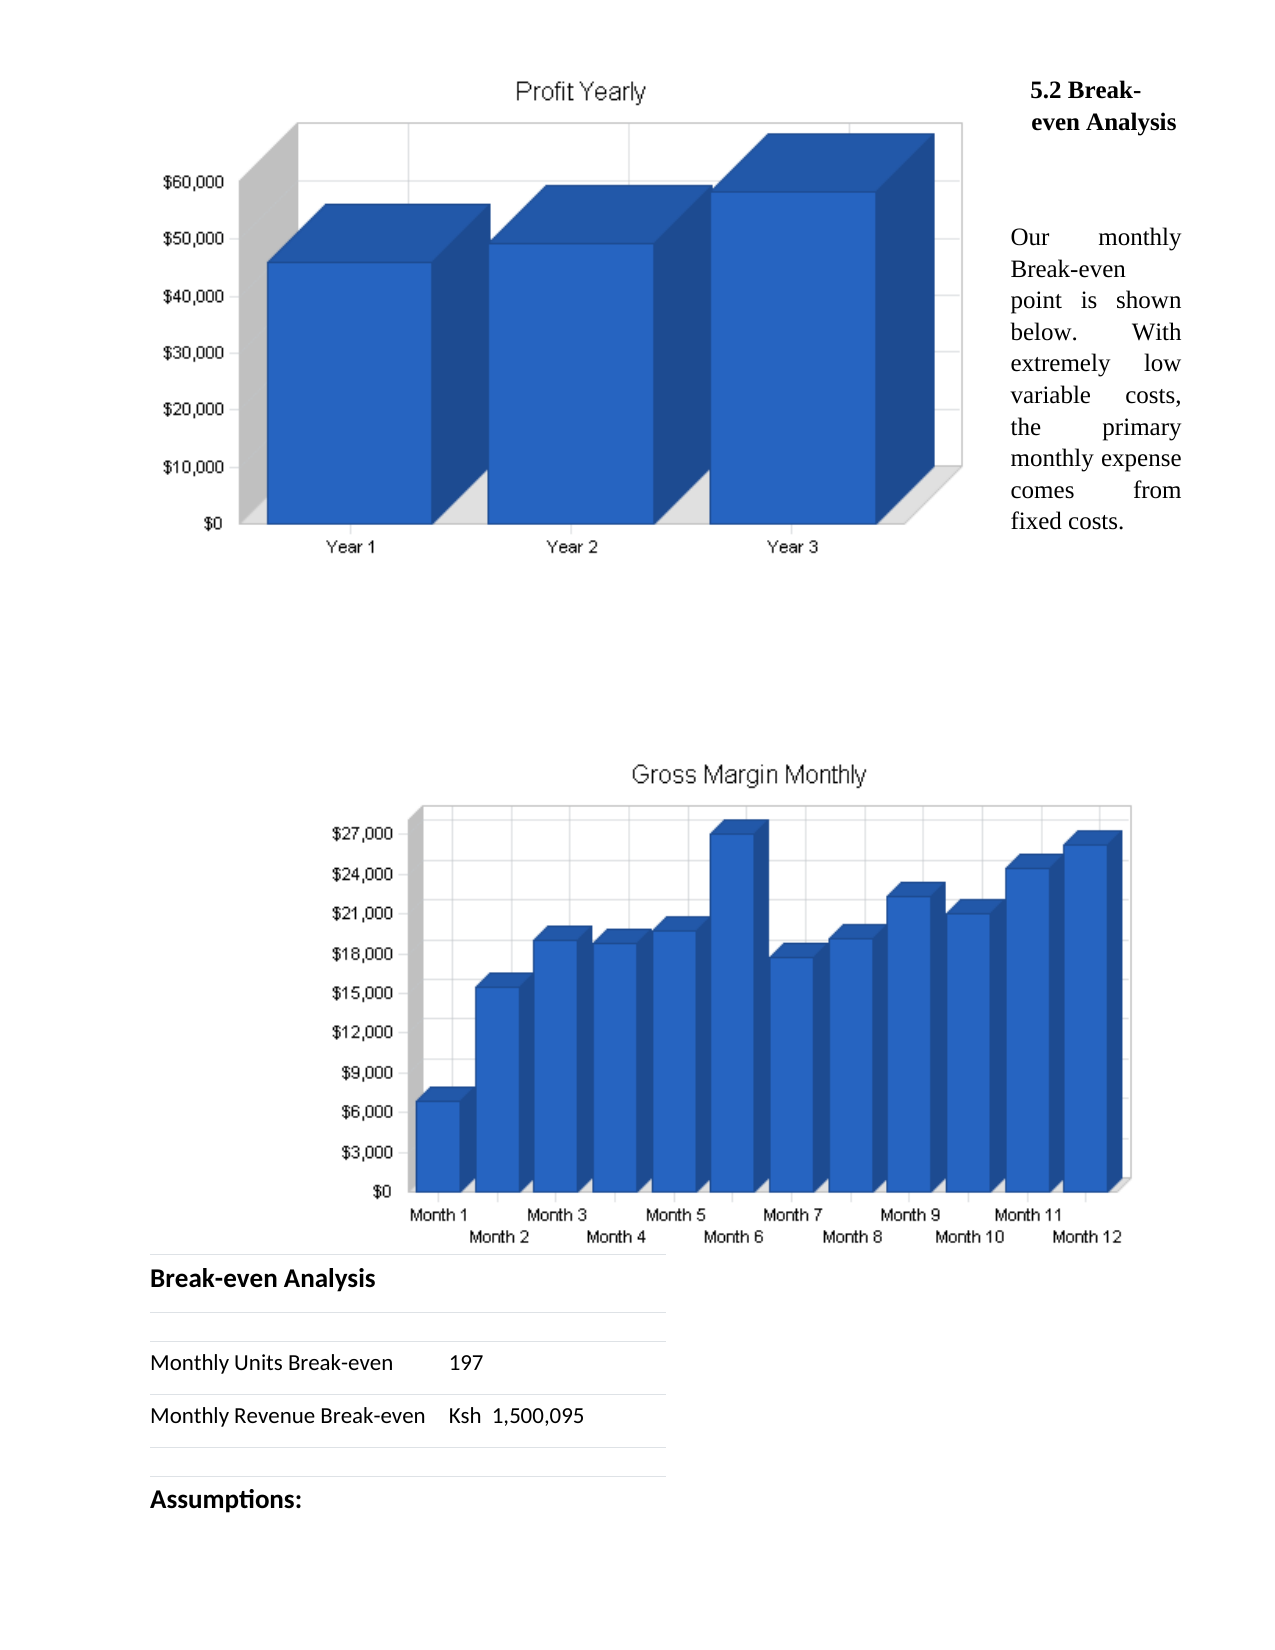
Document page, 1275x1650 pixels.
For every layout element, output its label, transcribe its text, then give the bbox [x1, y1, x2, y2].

text Our monthly Break-even point is shown below. With extremely low variable costs, the primary monthly expense comes from fixed costs. [1010, 222, 1181, 535]
table_cell [150, 1313, 448, 1341]
table_cell Assumptions: [150, 1477, 448, 1516]
table_cell [150, 1448, 448, 1476]
table_cell Ksh 1,500,095 [449, 1395, 666, 1447]
table_cell Monthly Units Break-even [150, 1342, 448, 1394]
table_cell [449, 1477, 666, 1516]
table_cell 197 [449, 1342, 666, 1394]
subtitle 5.2 Break-even Analysis [1010, 75, 1181, 135]
table_cell Monthly Revenue Break-even [150, 1395, 448, 1447]
picture [150, 75, 1010, 572]
table_cell [449, 1448, 666, 1476]
table_cell [449, 1313, 666, 1341]
table_header Break-even Analysis [150, 1255, 666, 1312]
picture [319, 757, 1179, 1254]
